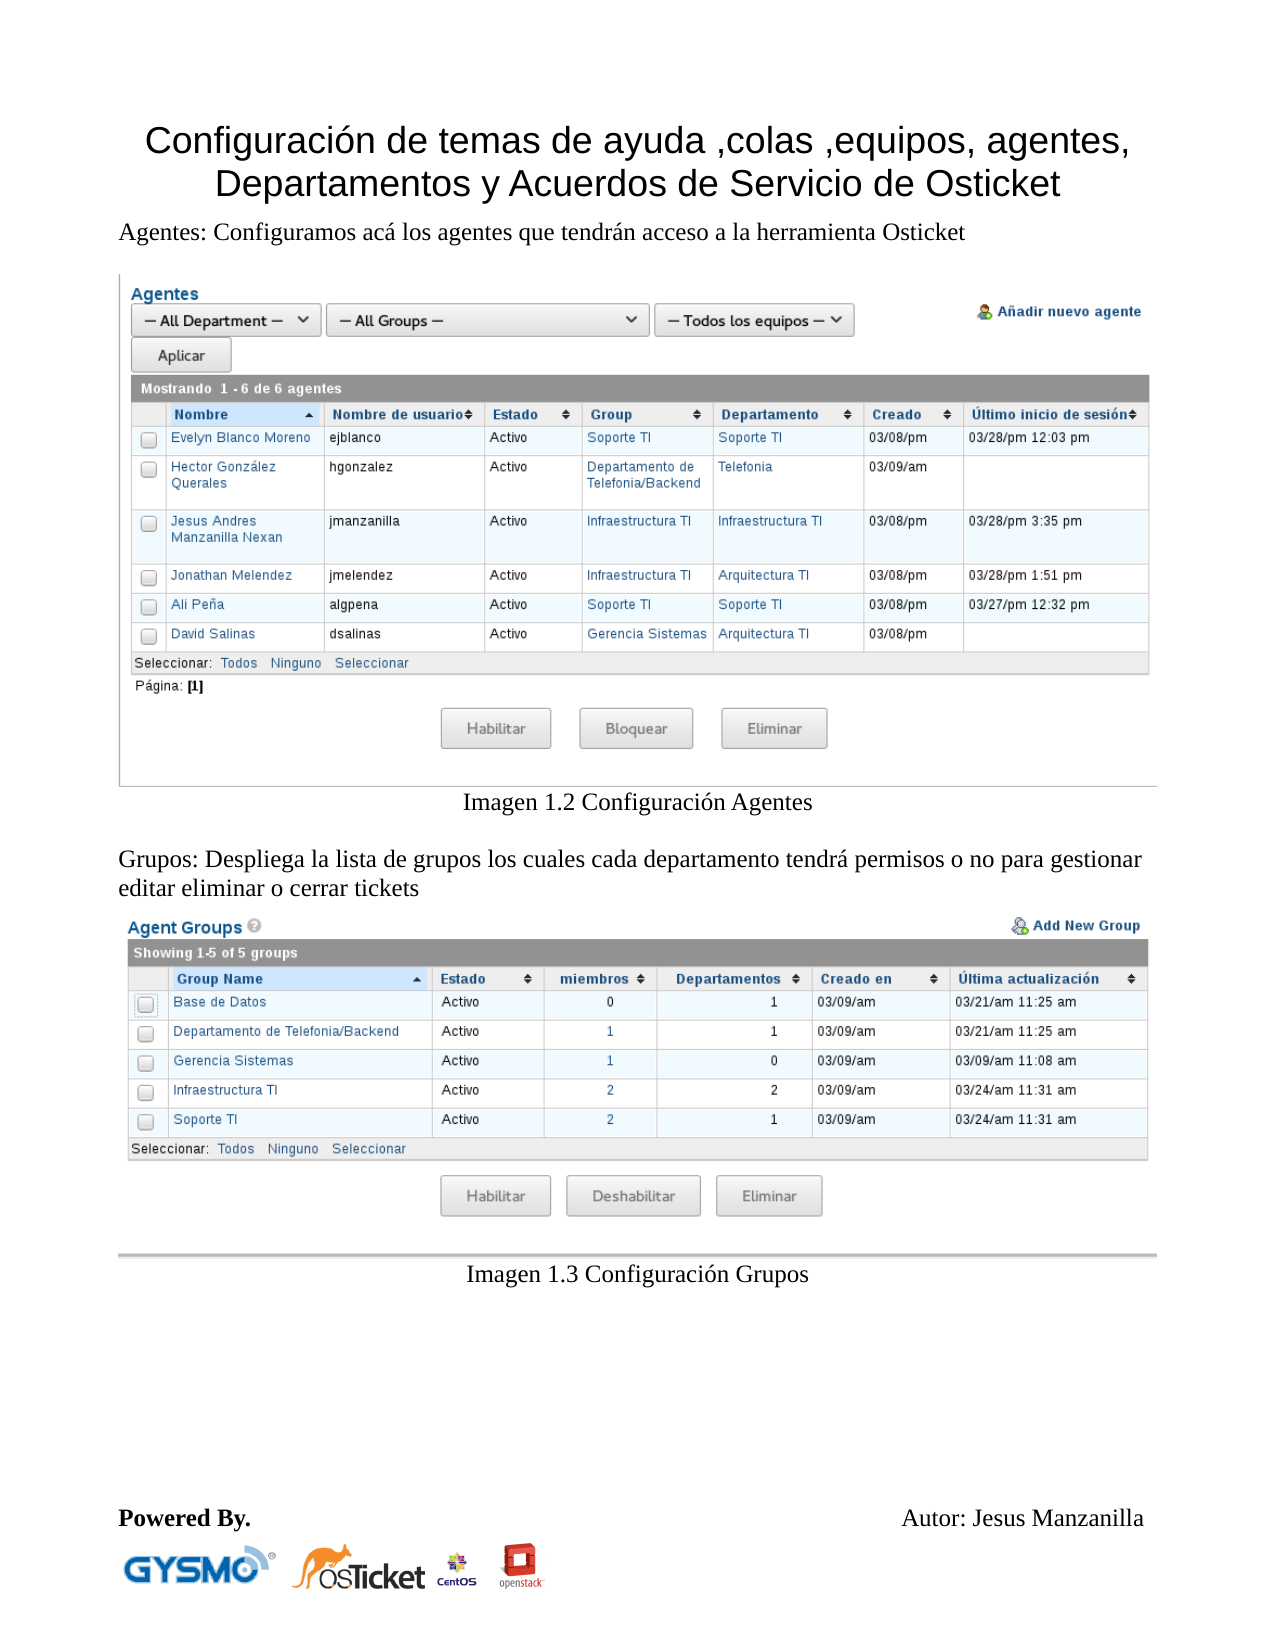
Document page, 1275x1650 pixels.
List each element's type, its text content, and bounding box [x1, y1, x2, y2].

picture [497, 1541, 547, 1591]
text Agentes: Configuramos acá los agentes que tendrán acceso a la herramienta Osticket [118, 217, 1157, 246]
picture [291, 1544, 425, 1589]
picture [118, 274, 1157, 787]
text Imagen 1.2 Configuración Agentes [118, 787, 1157, 815]
subtitle Configuración de temas de ayuda ,colas ,equipos, agentes, Departamentos y Acuerdos de Servicio de Osticket [118, 118, 1157, 204]
picture [118, 901, 1157, 1259]
picture [434, 1543, 479, 1588]
text Imagen 1.3 Configuración Grupos [118, 1259, 1157, 1287]
picture [122, 1543, 277, 1589]
text Grupos: Despliega la lista de grupos los cuales cada departamento tendrá permisos o no para gestionar editar eliminar o cerrar tickets [118, 844, 1157, 901]
